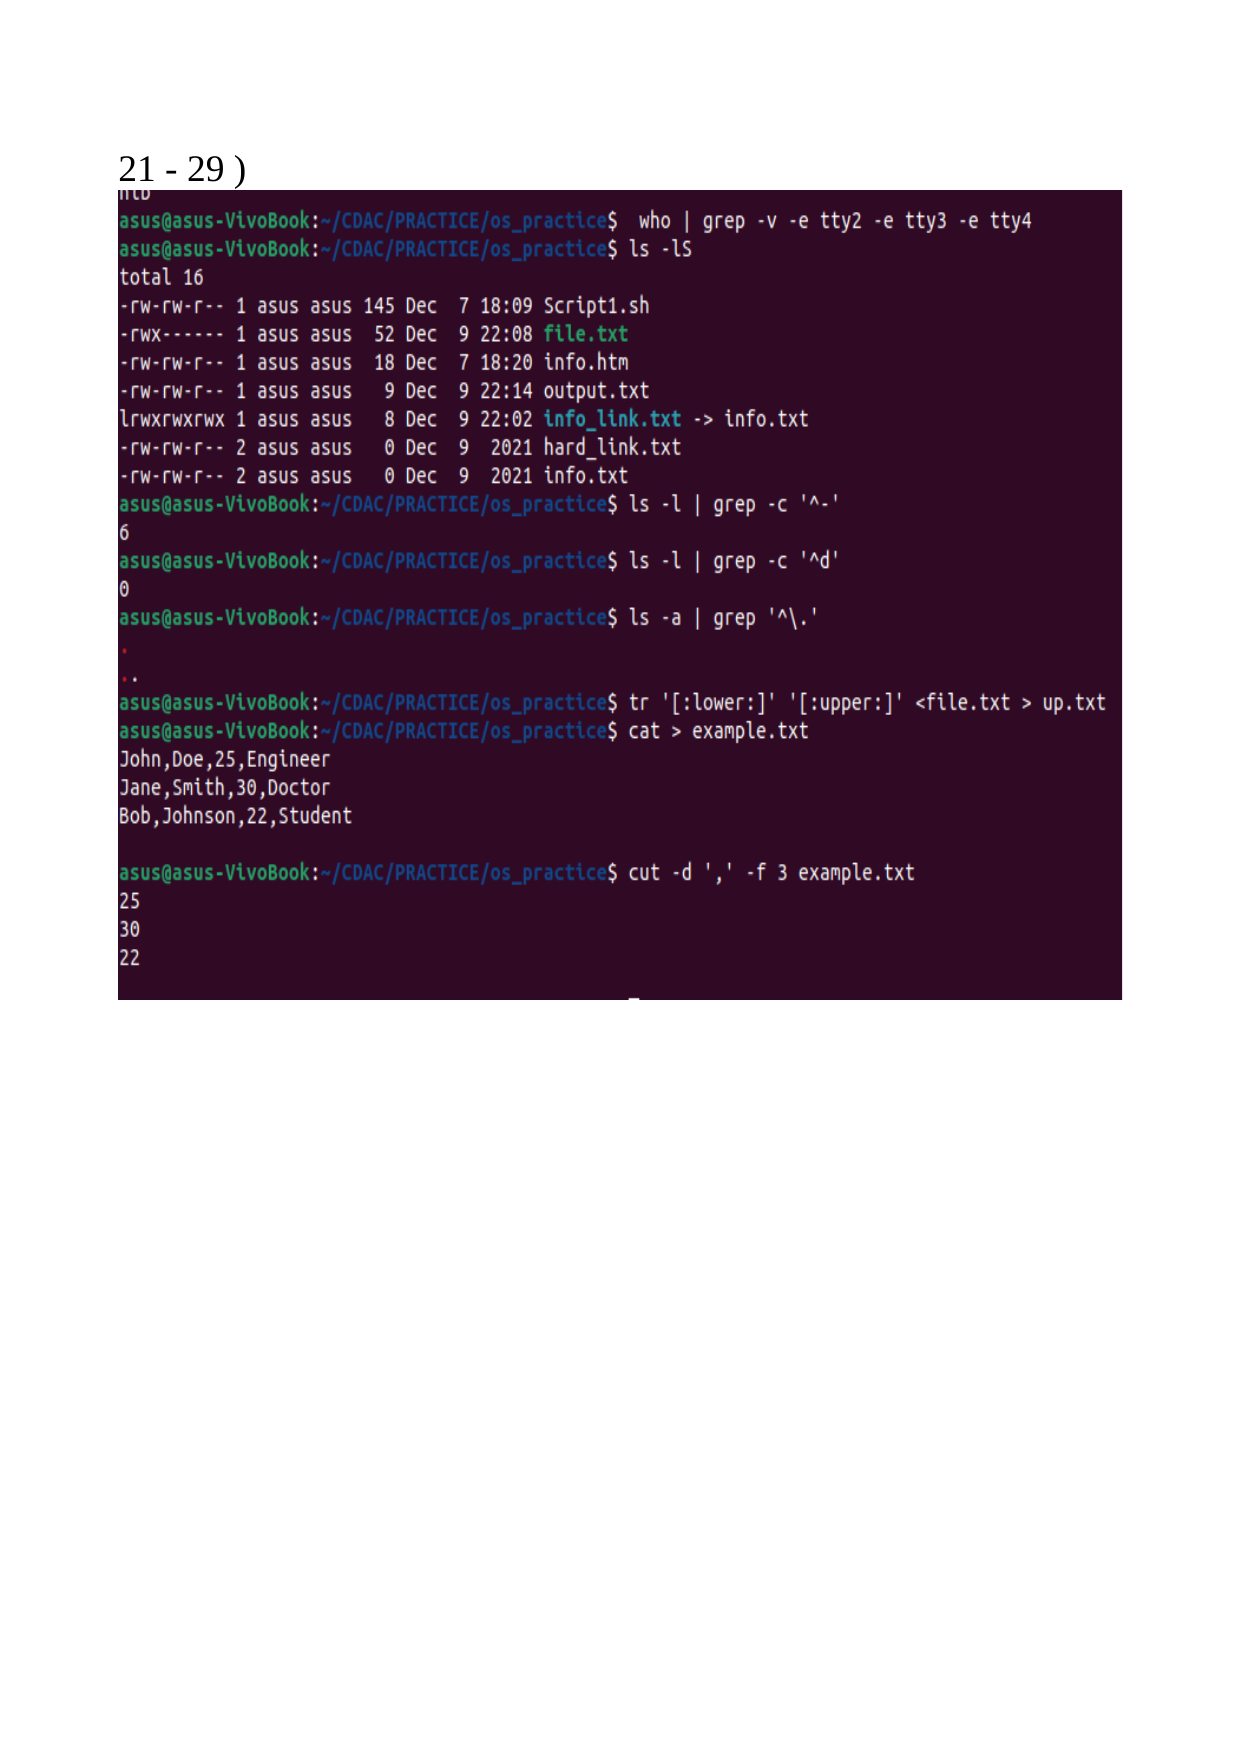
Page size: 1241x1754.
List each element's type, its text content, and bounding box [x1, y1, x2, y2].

picture [118, 190, 1123, 1000]
text 21 - 29 ) [118, 147, 1122, 190]
